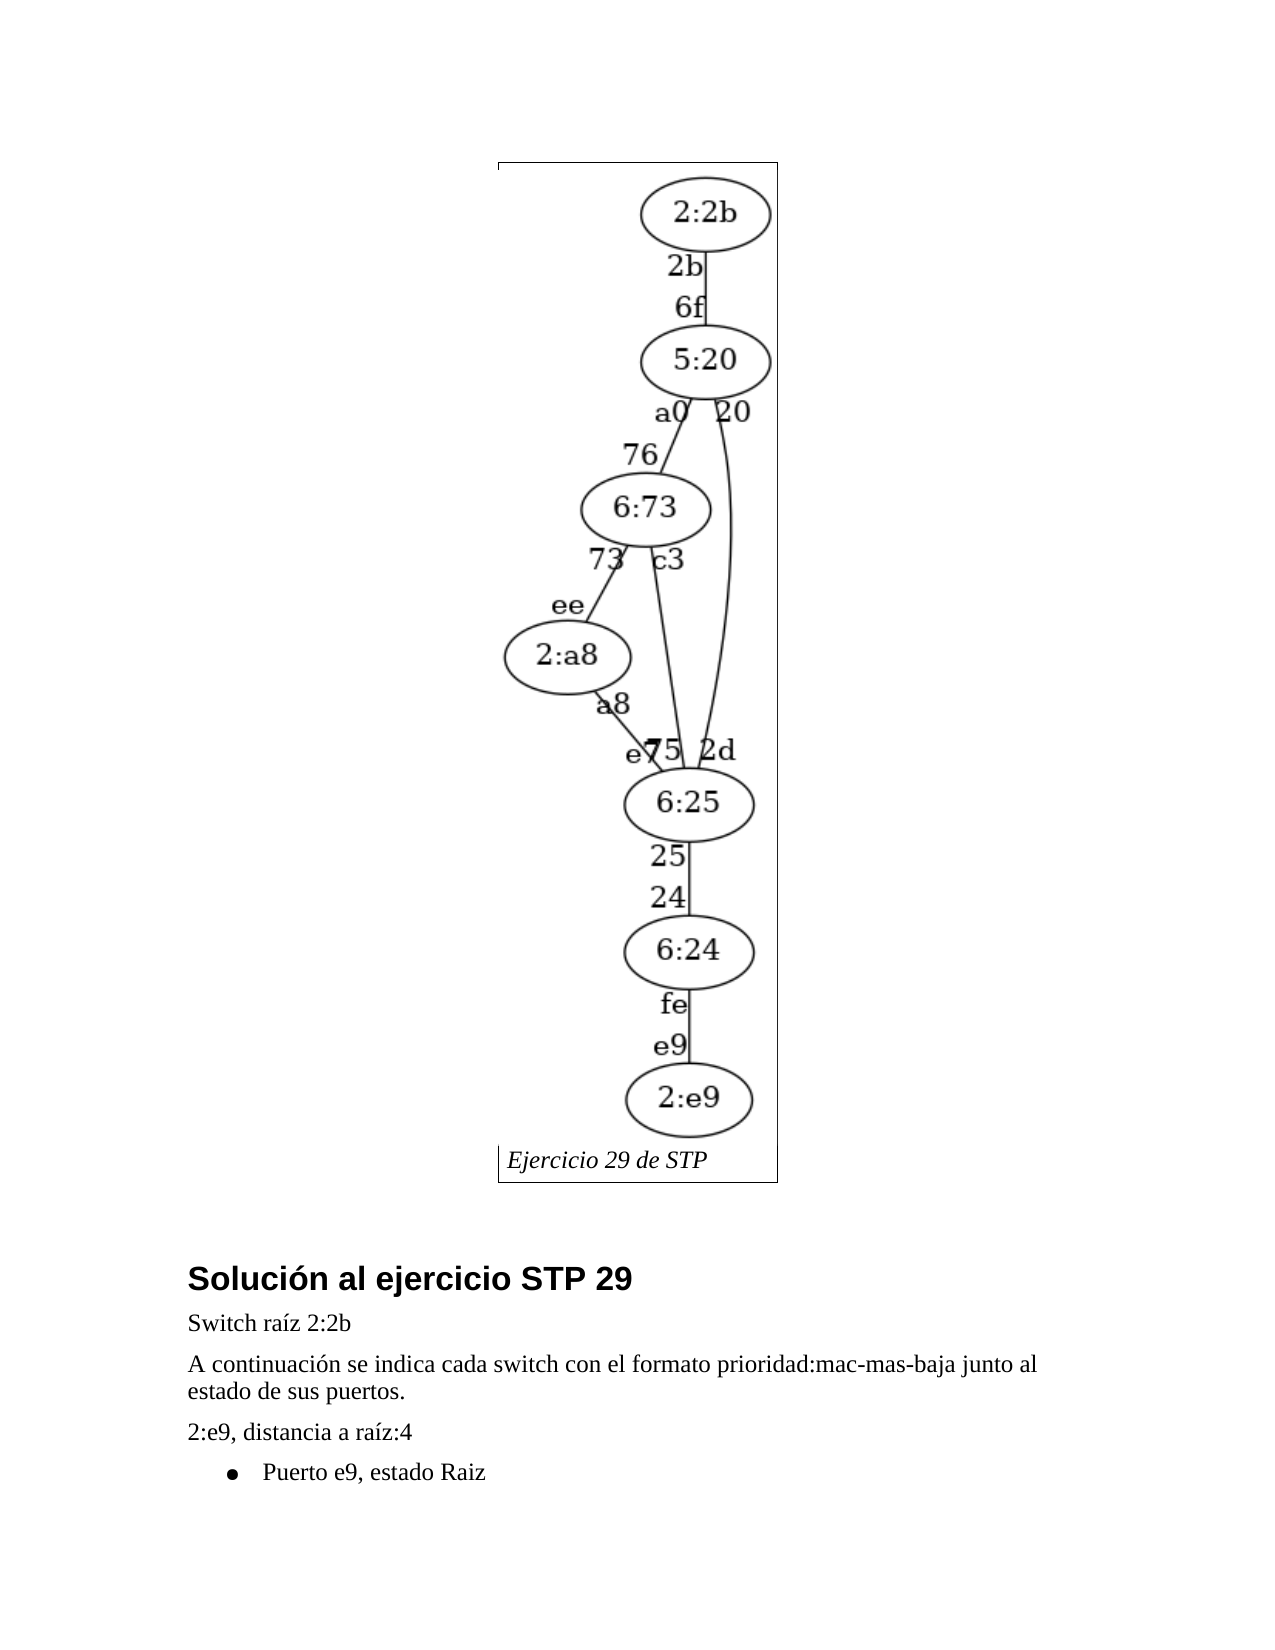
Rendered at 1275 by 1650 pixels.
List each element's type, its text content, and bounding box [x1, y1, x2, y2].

text Ejercicio 29 de STP [507, 1146, 768, 1173]
subtitle Solución al ejercicio STP 29 [187, 1259, 1087, 1297]
list Puerto e9, estado Raiz [225, 1458, 1087, 1486]
text 2:e9, distancia a raíz:4 [187, 1418, 1087, 1445]
picture [497, 170, 778, 1146]
text A continuación se indica cada switch con el formato prioridad:mac-mas-baja junto al estado de sus puertos. [187, 1350, 1087, 1405]
text Switch raíz 2:2b [187, 1309, 1087, 1337]
